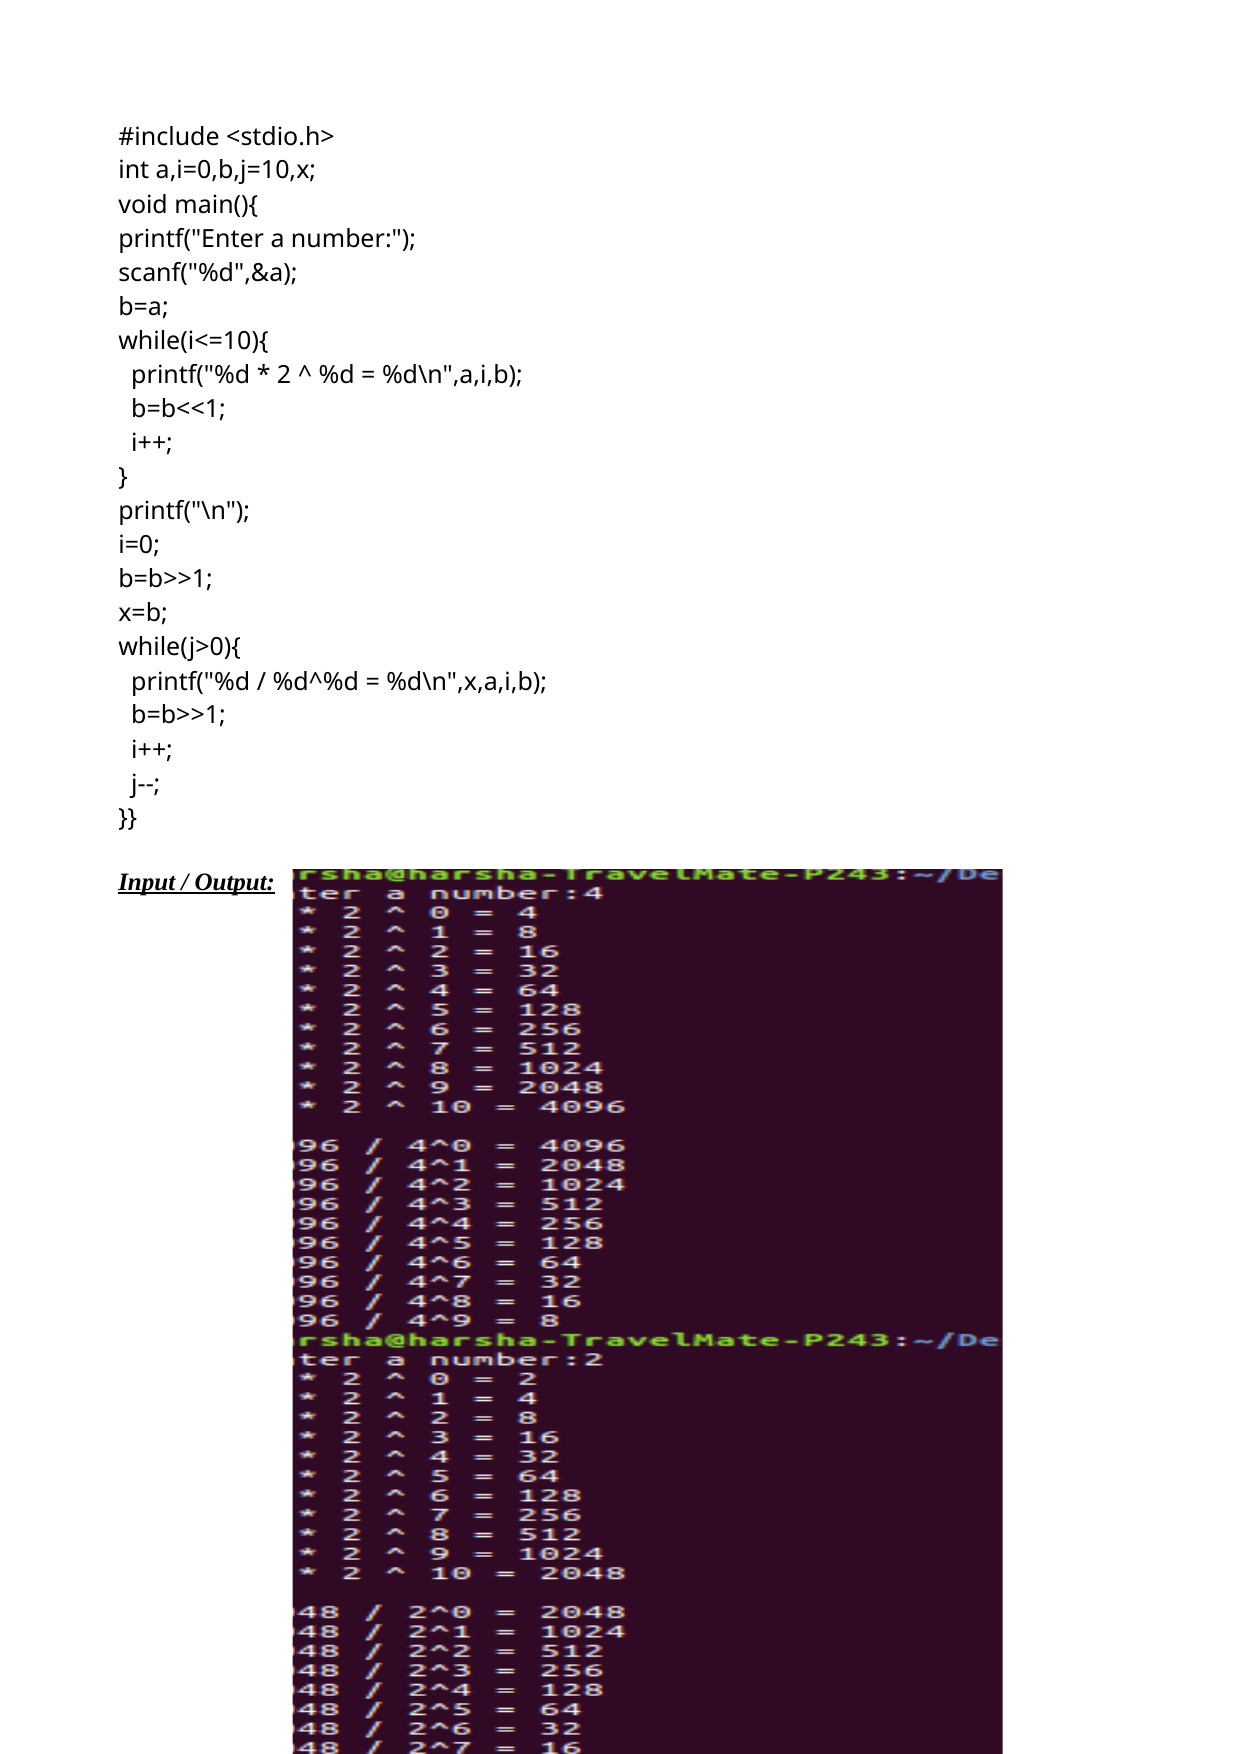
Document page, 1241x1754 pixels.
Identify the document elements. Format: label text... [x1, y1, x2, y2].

text while(j>0){ [118, 629, 1122, 663]
text } [118, 459, 1122, 493]
text Input / Output: [118, 867, 1122, 896]
text printf("Enter a number:"); [118, 220, 1122, 254]
text x=b; [118, 595, 1122, 629]
text b=b<<1; [118, 391, 1122, 425]
text while(i<=10){ [118, 322, 1122, 357]
text printf("%d * 2 ^ %d = %d\n",a,i,b); [118, 357, 1122, 391]
text scanf("%d",&a); [118, 254, 1122, 288]
picture [292, 869, 363, 1754]
text j--; [118, 765, 1122, 799]
text void main(){ [118, 186, 1122, 220]
text printf("%d / %d^%d = %d\n",x,a,i,b); [118, 663, 1122, 697]
text i++; [118, 425, 1122, 459]
text int a,i=0,b,j=10,x; [118, 152, 1122, 186]
text }} [118, 799, 1122, 833]
text b=a; [118, 288, 1122, 322]
text b=b>>1; [118, 561, 1122, 595]
text printf("\n"); [118, 493, 1122, 527]
text i++; [118, 731, 1122, 765]
text i=0; [118, 527, 1122, 561]
text #include <stdio.h> [118, 118, 1122, 152]
text b=b>>1; [118, 697, 1122, 731]
